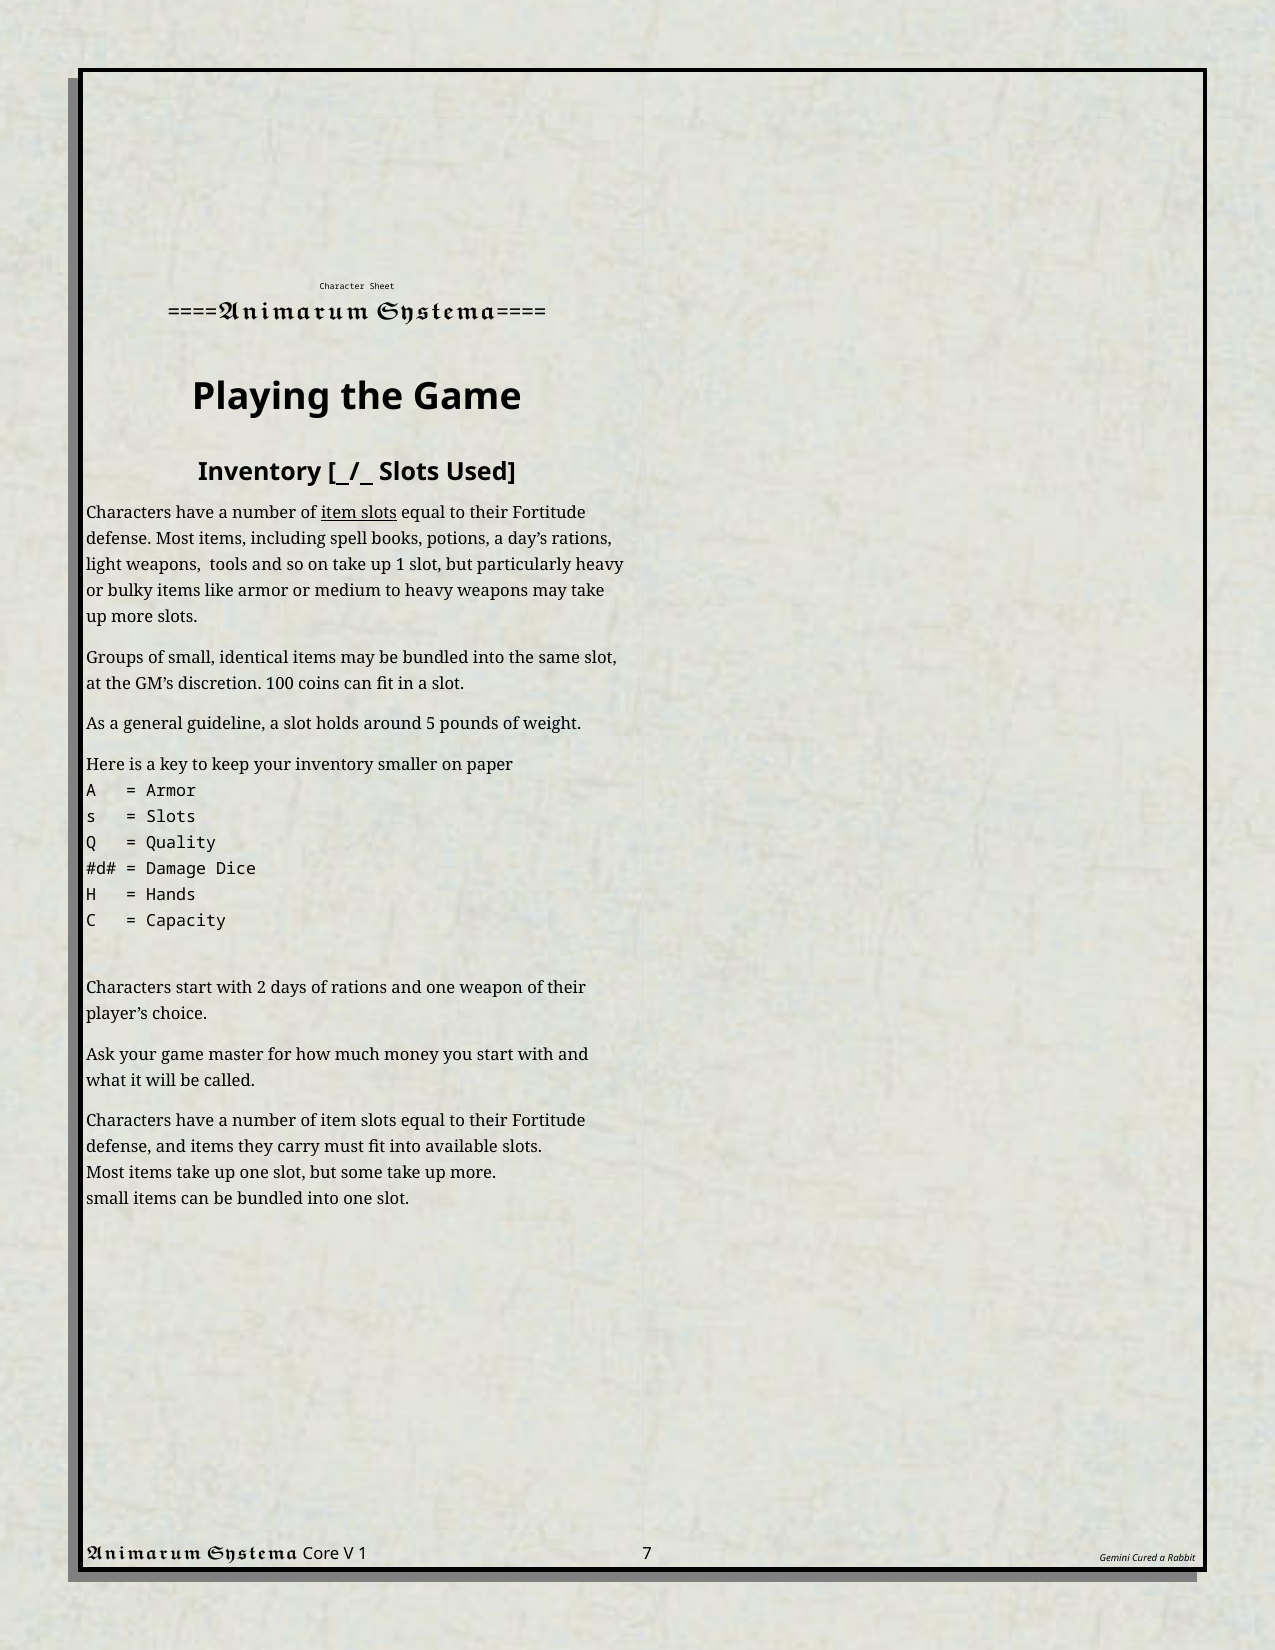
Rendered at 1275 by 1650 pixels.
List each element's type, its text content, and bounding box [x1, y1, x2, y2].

text Groups of small, identical items may be bundled into the same slot, at the GM’s discretion. 100 coins can fit in a slot. [86, 645, 628, 694]
text Character Sheet ====𝕬𝖓𝖎𝖒𝖆𝖗𝖚𝖒 𝕾𝖞𝖘𝖙𝖊𝖒𝖆==== [86, 280, 628, 326]
picture [0, 0, 1275, 1650]
subtitle Playing the Game [86, 369, 628, 421]
text Characters start with 2 days of rations and one weapon of their player’s choice. [86, 976, 628, 1024]
text Here is a key to keep your inventory smaller on paper A = Armor s = Slots Q = Quality #d# = Damage Dice H = Hands C = Capacity [86, 753, 628, 958]
text As a general guideline, a slot holds around 5 pounds of weight. [86, 712, 628, 735]
subtitle Inventory [ / Slots Used] [86, 454, 628, 488]
text Ask your game master for how much money you start with and what it will be called. [86, 1042, 628, 1091]
text Characters have a number of item slots equal to their Fortitude defense, and items they carry must fit into available slots. Most items take up one slot, but some take up more. small items can be bundled into one slot. [86, 1109, 628, 1210]
text Characters have a number of item slots equal to their Fortitude defense. Most items, including spell books, potions, a day’s rations, light weapons, tools and so on take up 1 slot, but particularly heavy or bulky items like armor or medium to heavy weapons may take up more slots. [86, 501, 628, 627]
